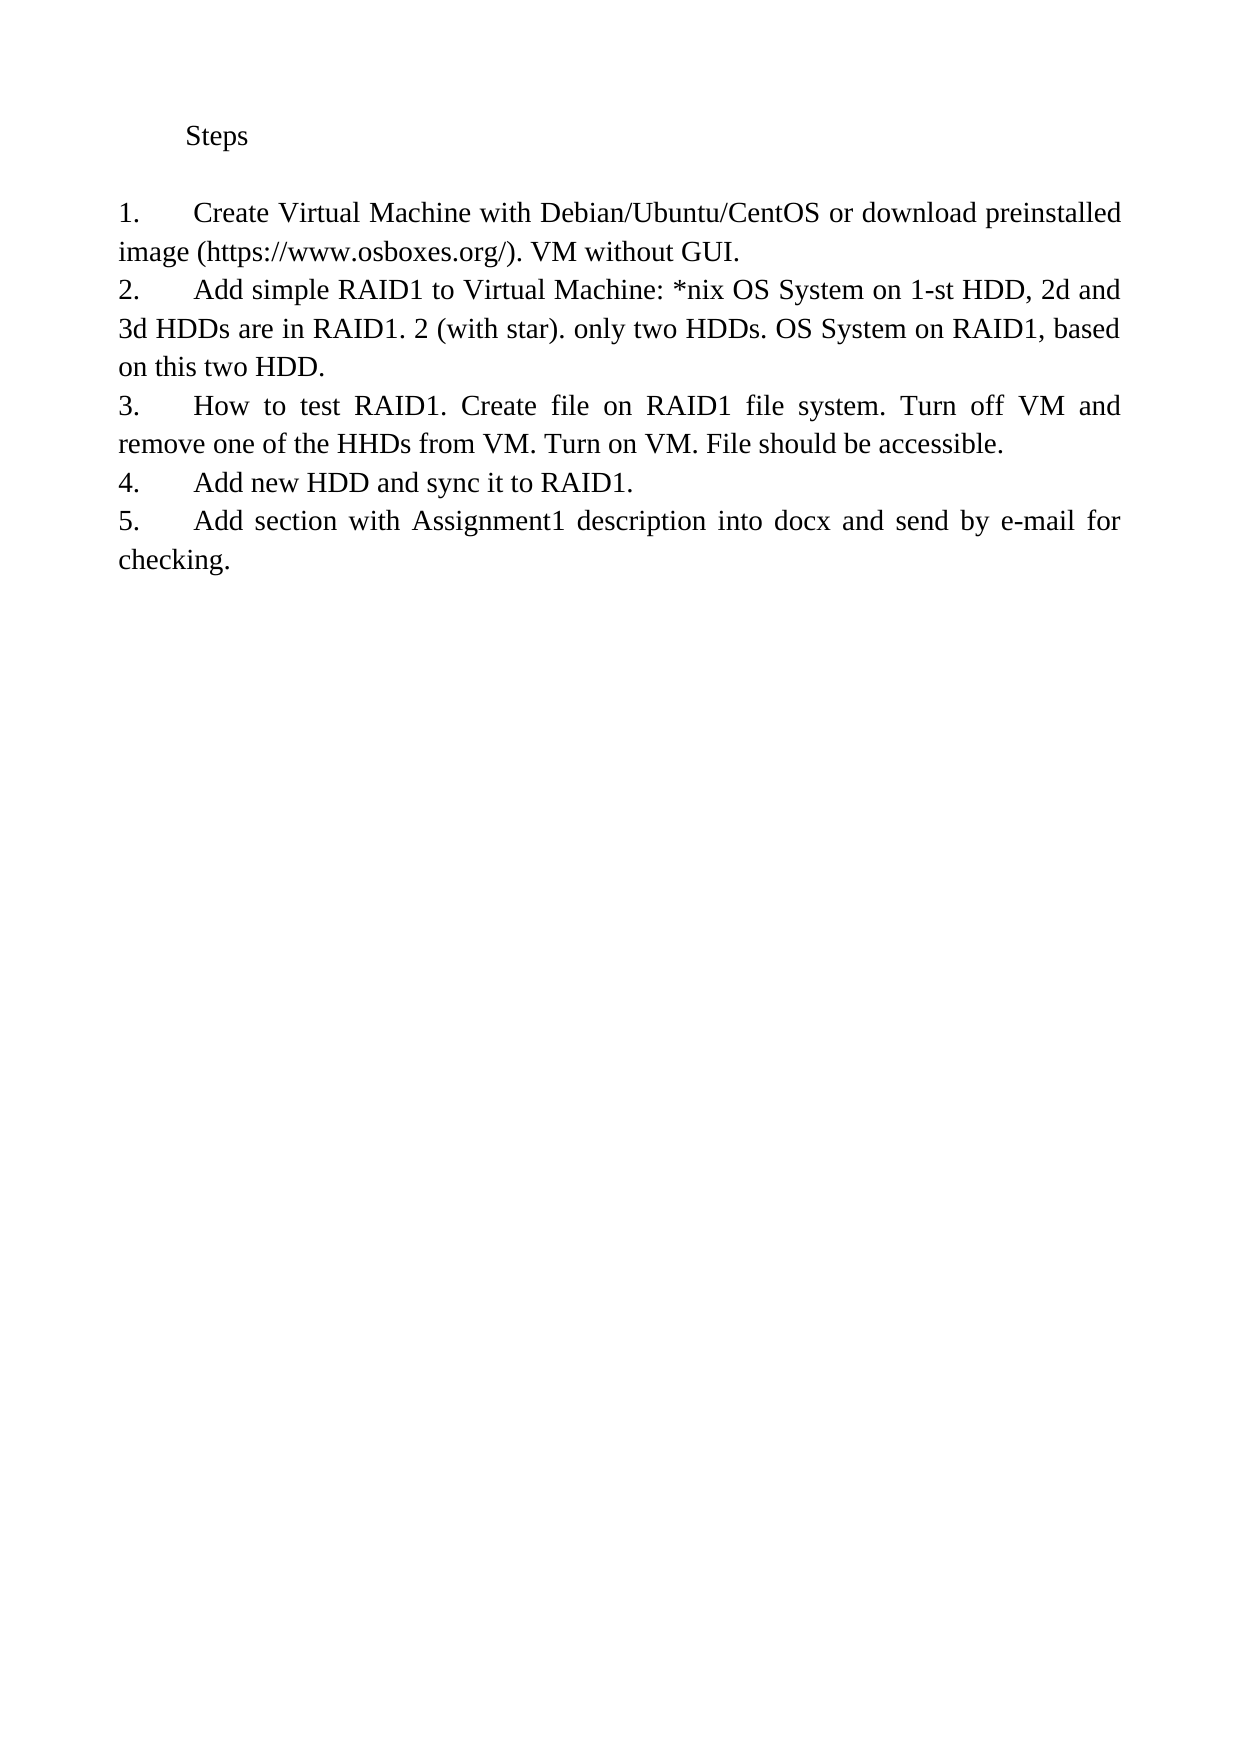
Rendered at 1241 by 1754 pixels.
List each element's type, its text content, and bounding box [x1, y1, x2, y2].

list How to test RAID1. Create file on RAID1 file system. Turn off VM and remove one of the HHDs from VM. Turn on VM. File should be accessible. [118, 388, 1122, 460]
list Add section with Assignment1 description into docx and send by e-mail for checking. [118, 503, 1122, 576]
text Steps [118, 118, 1122, 152]
list Add simple RAID1 to Virtual Machine: *nix OS System on 1-st HDD, 2d and 3d HDDs are in RAID1. 2 (with star). only two HDDs. OS System on RAID1, based on this two HDD. [118, 272, 1122, 383]
list Create Virtual Machine with Debian/Ubuntu/CentOS or download preinstalled image (https://www.osboxes.org/). VM without GUI. [118, 195, 1122, 267]
list Add new HDD and sync it to RAID1. [118, 465, 1122, 498]
